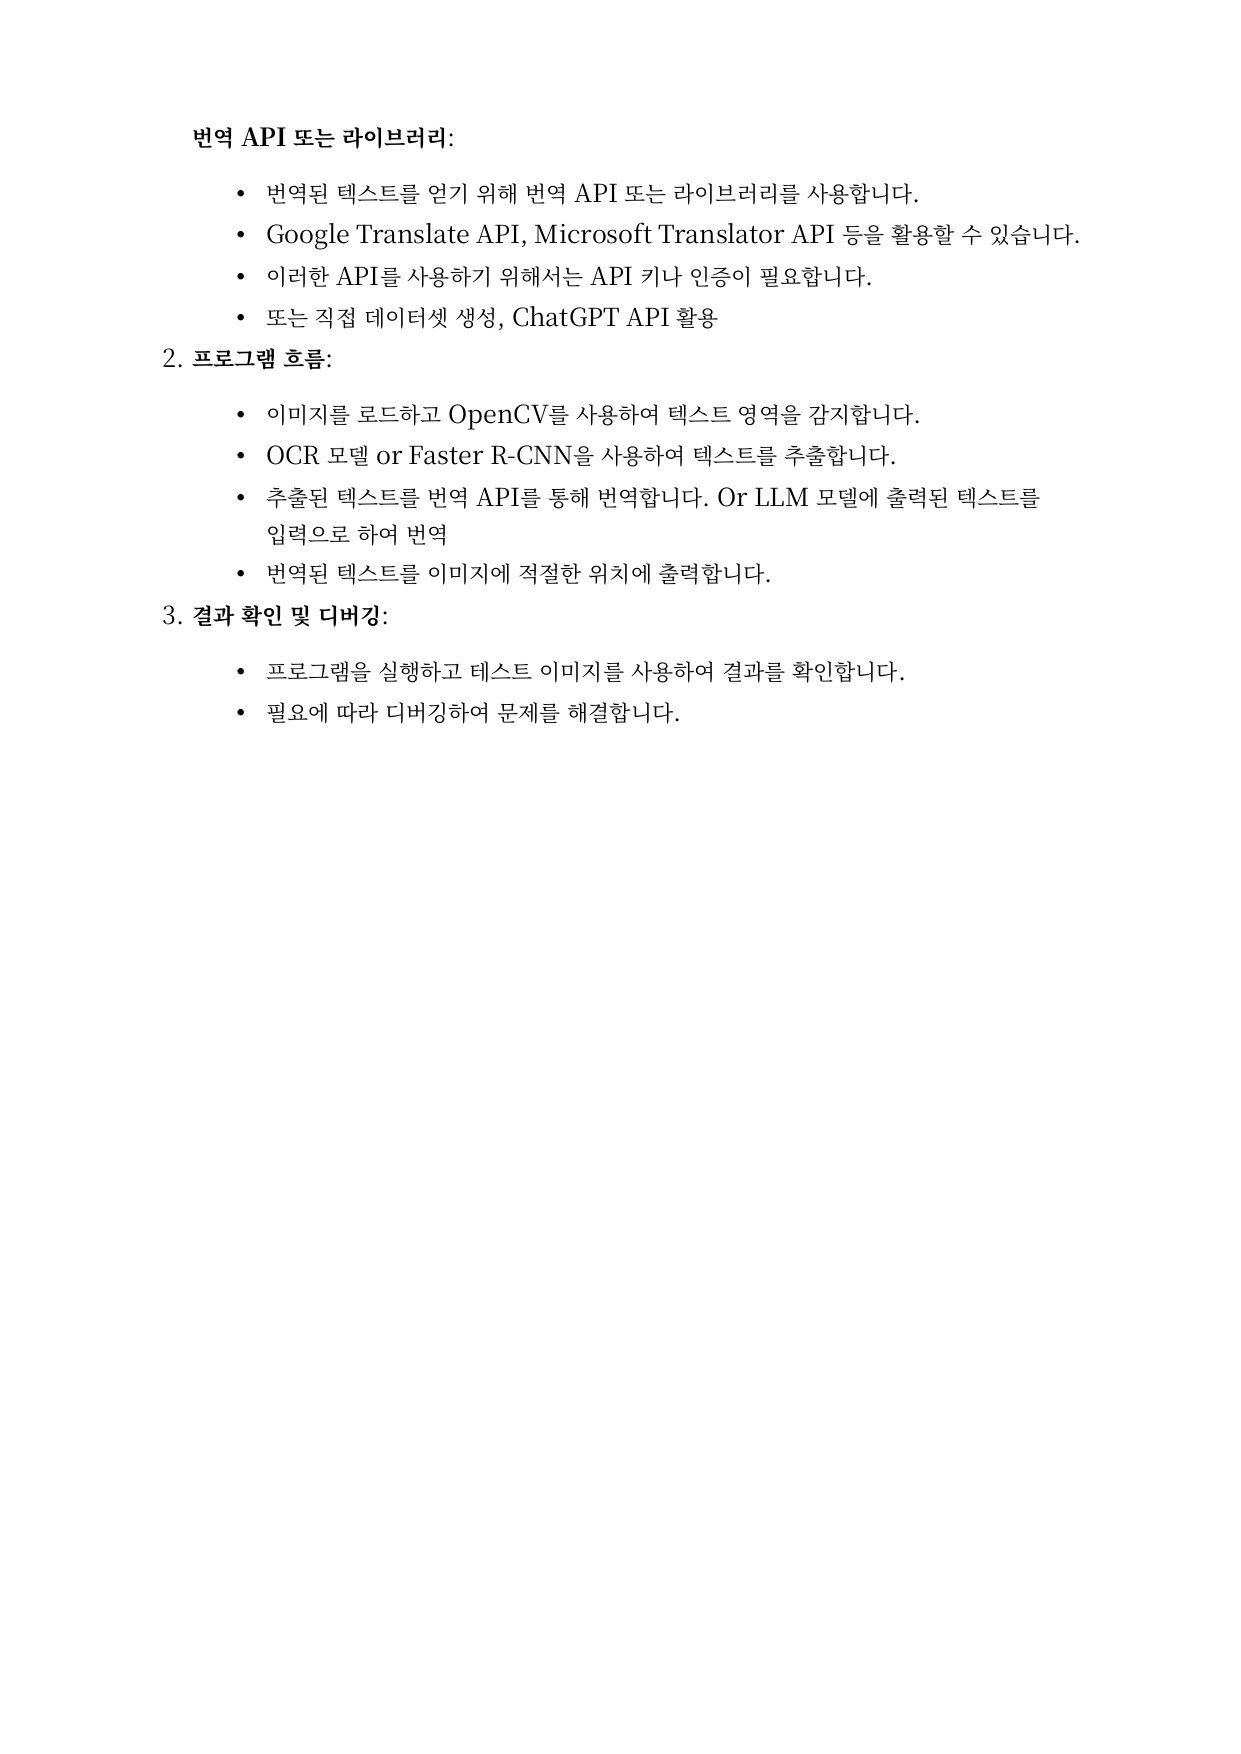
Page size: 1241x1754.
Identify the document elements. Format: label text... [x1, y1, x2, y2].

list 추출된 텍스트를 번역 API를 통해 번역합니다. Or LLM 모델에 출력된 텍스트를 입력으로 하여 번역 [236, 477, 1122, 549]
list 번역된 텍스트를 이미지에 적절한 위치에 출력합니다. [236, 554, 1122, 590]
list 번역된 텍스트를 얻기 위해 번역 API 또는 라이브러리를 사용합니다. [236, 174, 1122, 210]
list Google Translate API, Microsoft Translator API 등을 활용할 수 있습니다. [236, 215, 1122, 251]
list 필요에 따라 디버깅하여 문제를 해결합니다. [236, 692, 1122, 728]
list 프로그램 흐름: [162, 339, 1122, 375]
list 이미지를 로드하고 OpenCV를 사용하여 텍스트 영역을 감지합니다. [236, 395, 1122, 431]
list 번역 API 또는 라이브러리: [162, 118, 1122, 154]
list OCR 모델 or Faster R-CNN을 사용하여 텍스트를 추출합니다. [236, 436, 1122, 472]
list 이러한 API를 사용하기 위해서는 API 키나 인증이 필요합니다. [236, 256, 1122, 292]
list 또는 직접 데이터셋 생성, ChatGPT API 활용 [236, 298, 1122, 334]
list 프로그램을 실행하고 테스트 이미지를 사용하여 결과를 확인합니다. [236, 651, 1122, 687]
list 결과 확인 및 디버깅: [162, 595, 1122, 631]
